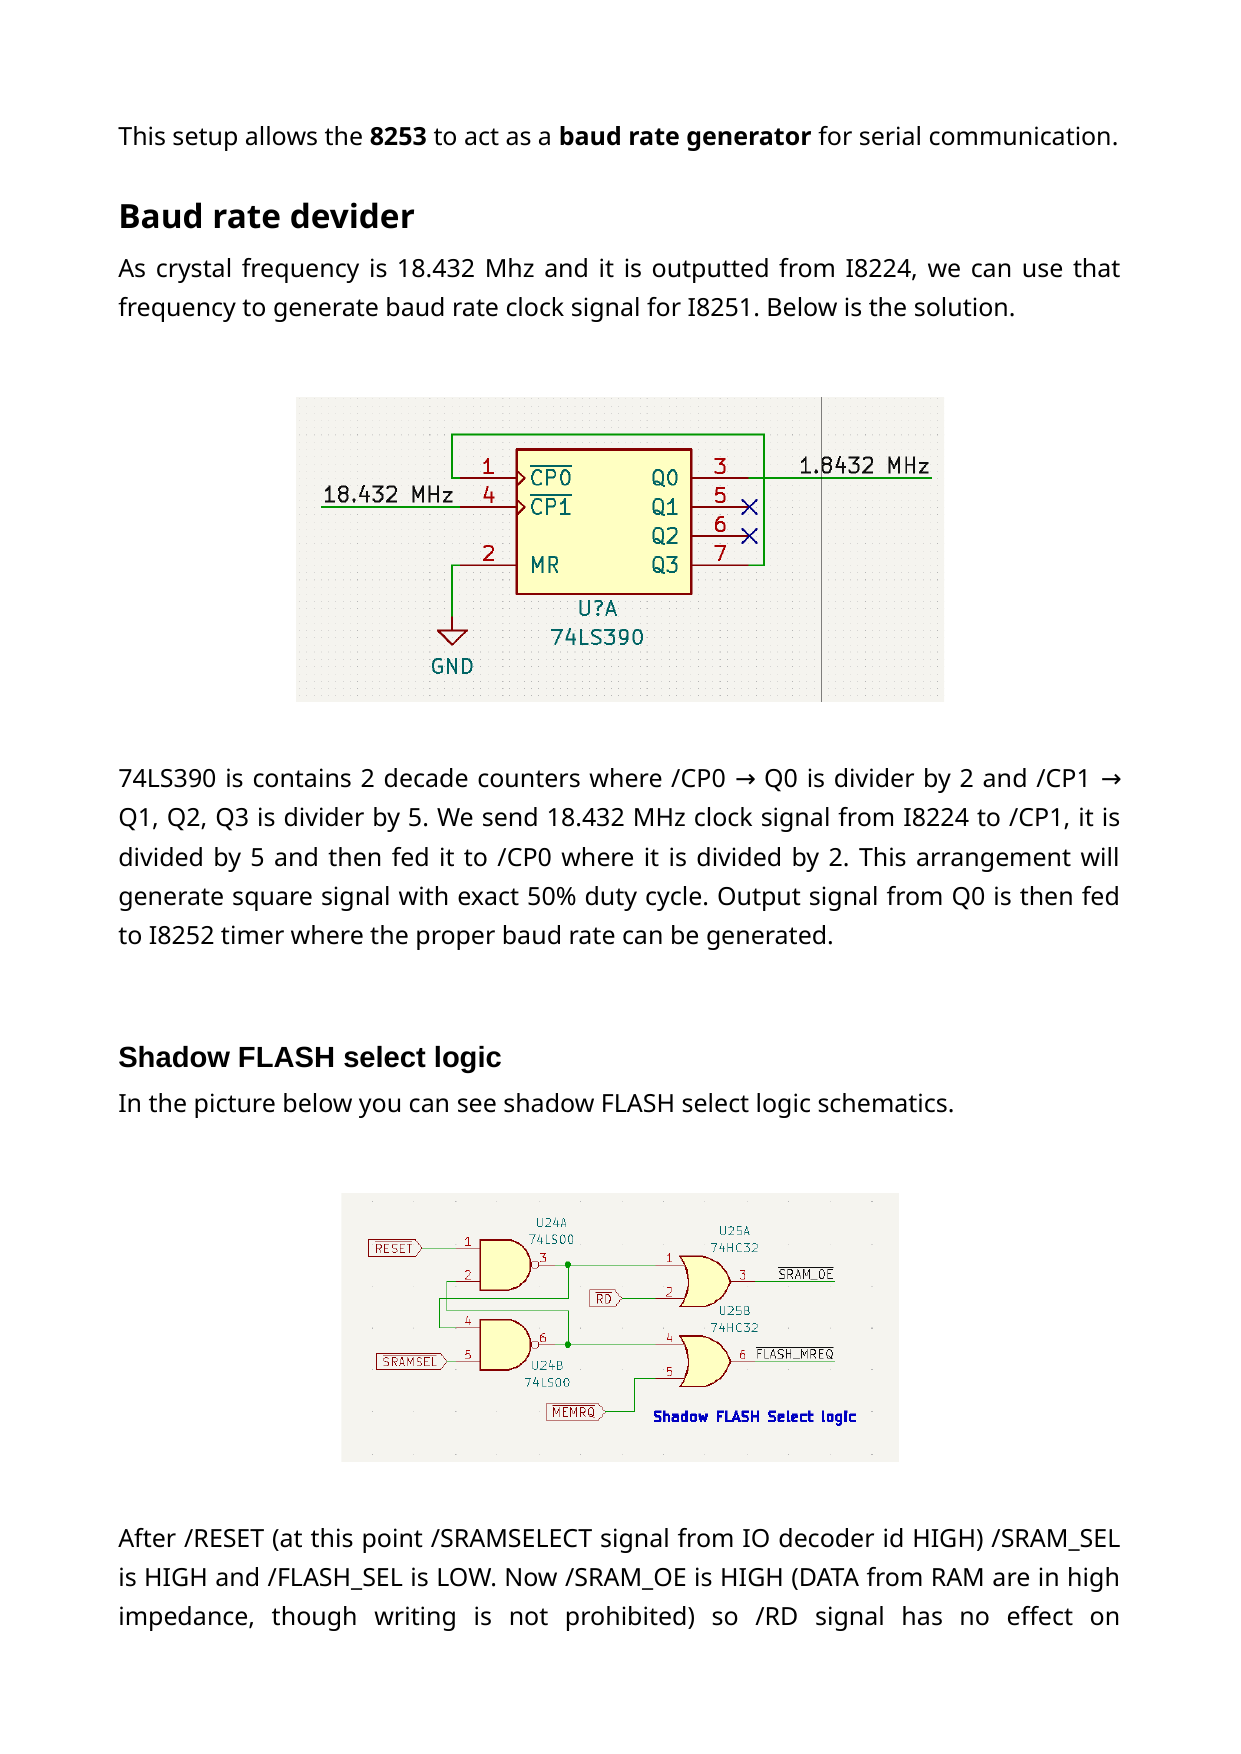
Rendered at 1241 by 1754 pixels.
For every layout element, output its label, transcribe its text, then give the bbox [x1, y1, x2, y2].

picture [296, 397, 945, 702]
text After /RESET (at this point /SRAMSELECT signal from IO decoder id HIGH) /SRAM_SEL is HIGH and /FLASH_SEL is LOW. Now /SRAM_OE is HIGH (DATA from RAM are in high impedance, though writing is not prohibited) so /RD signal has no effect on [118, 1521, 1122, 1633]
subtitle Shadow FLASH select logic [118, 1039, 1122, 1073]
subtitle Baud rate devider [118, 193, 1122, 238]
text In the picture below you can see shadow FLASH select logic schematics. [118, 1086, 1122, 1120]
text 74LS390 is contains 2 decade counters where /CP0 → Q0 is divider by 2 and /CP1 → Q1, Q2, Q3 is divider by 5. We send 18.432 MHz clock signal from I8224 to /CP1, it is divided by 5 and then fed it to /CP0 where it is divided by 2. This arrangement will generate square signal with exact 50% duty cycle. Output signal from Q0 is then fed to I8252 timer where the proper baud rate can be generated. [118, 761, 1122, 952]
text This setup allows the 8253 to act as a baud rate generator for serial communication. [118, 118, 1122, 152]
picture [341, 1193, 899, 1462]
text As crystal frequency is 18.432 Mhz and it is outputted from I8224, we can use that frequency to generate baud rate clock signal for I8251. Below is the solution. [118, 251, 1122, 324]
